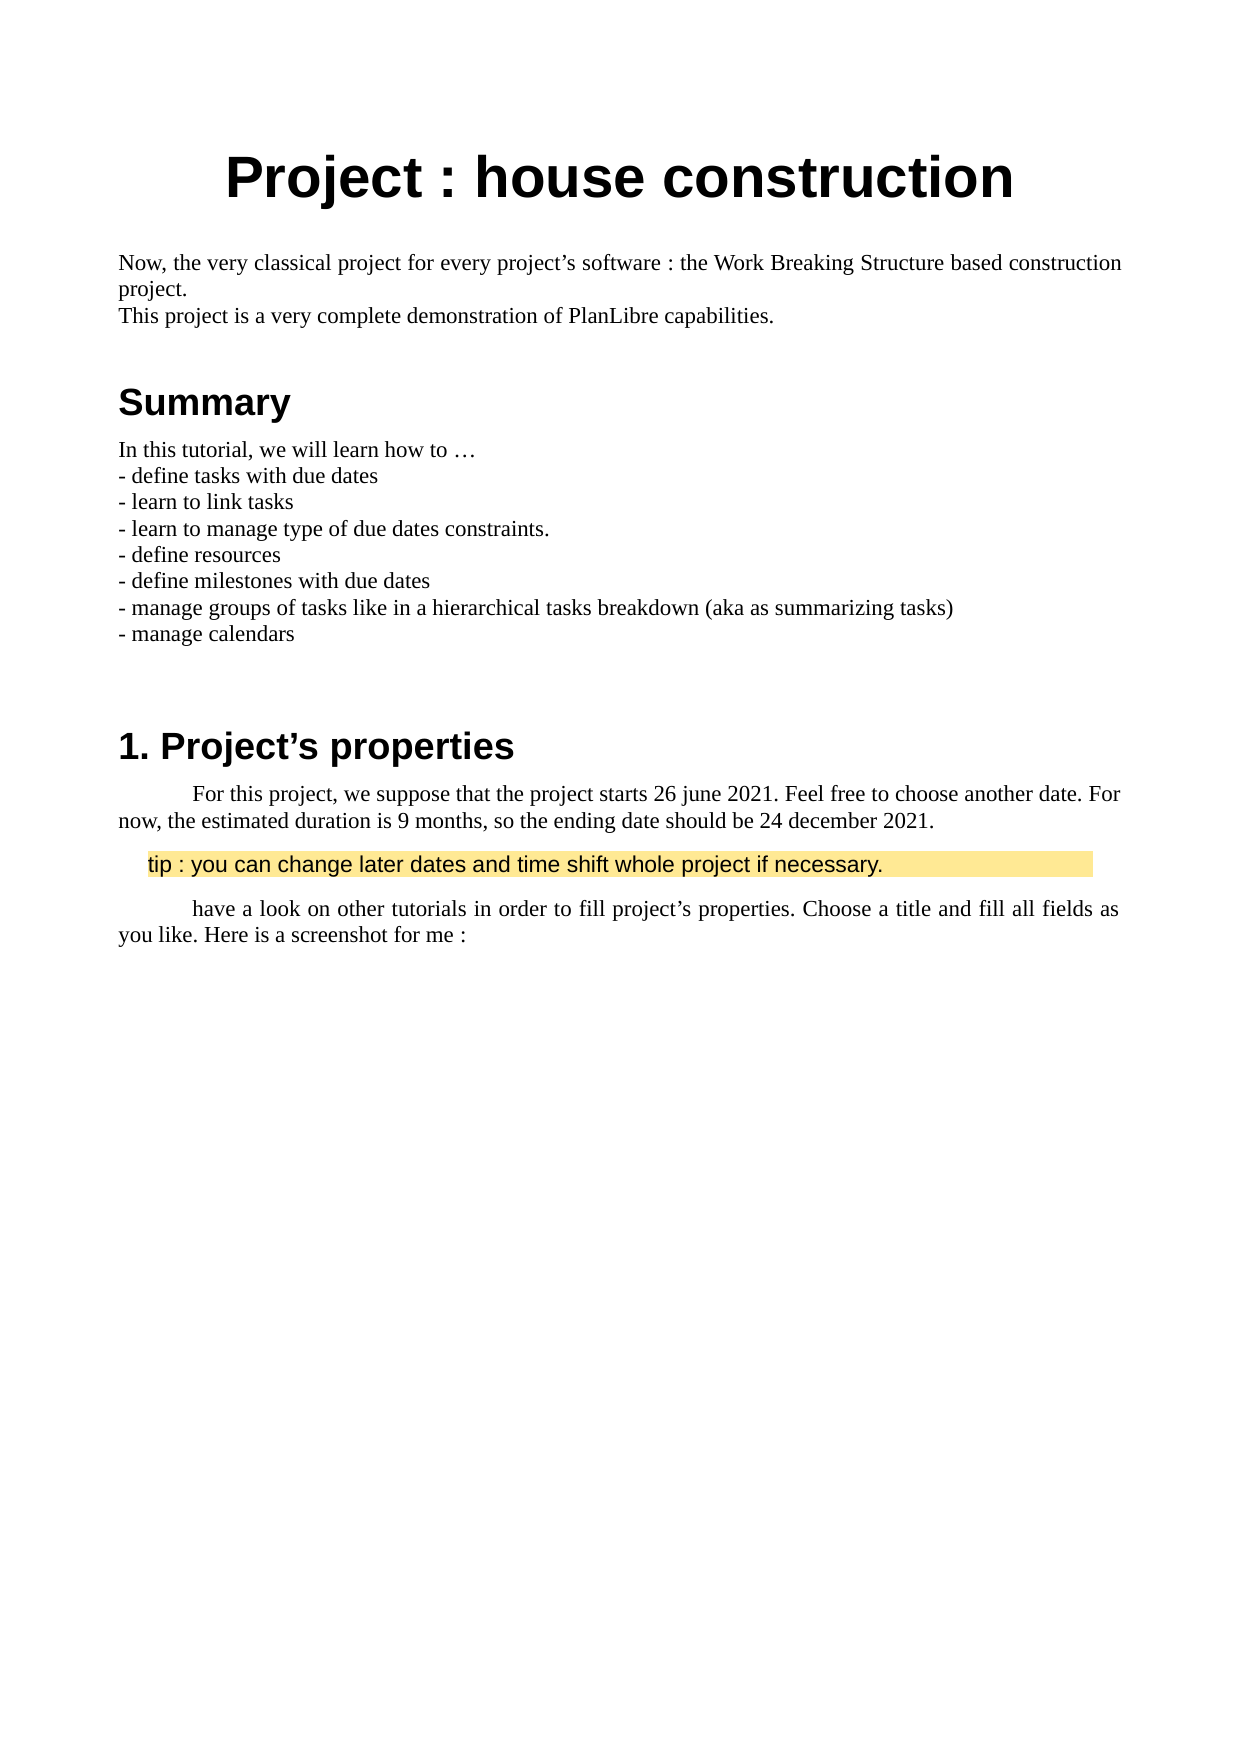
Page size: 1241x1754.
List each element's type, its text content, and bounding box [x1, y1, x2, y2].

text This project is a very complete demonstration of PlanLibre capabilities. [118, 302, 1122, 328]
subtitle Summary [118, 379, 1122, 423]
text - learn to link tasks [118, 488, 1122, 515]
title Project : house construction [118, 143, 1122, 210]
text Now, the very classical project for every project’s software : the Work Breaking Structure based construction project. [118, 249, 1122, 302]
text have a look on other tutorials in order to fill project’s properties. Choose a title and fill all fields as you like. Here is a screenshot for me : [118, 895, 1122, 947]
text - manage groups of tasks like in a hierarchical tasks breakdown (aka as summarizing tasks) [118, 594, 1122, 620]
text - manage calendars [118, 620, 1122, 646]
text In this tutorial, we will learn how to … [118, 436, 1122, 462]
text - learn to manage type of due dates constraints. [118, 515, 1122, 541]
text - define milestones with due dates [118, 567, 1122, 594]
text - define resources [118, 541, 1122, 567]
text - define tasks with due dates [118, 462, 1122, 488]
text For this project, we suppose that the project starts 26 june 2021. Feel free to choose another date. For now, the estimated duration is 9 months, so the ending date should be 24 december 2021. [118, 780, 1122, 833]
text tip : you can change later dates and time shift whole project if necessary. [148, 851, 1093, 877]
subtitle 1. Project’s properties [118, 724, 1122, 768]
